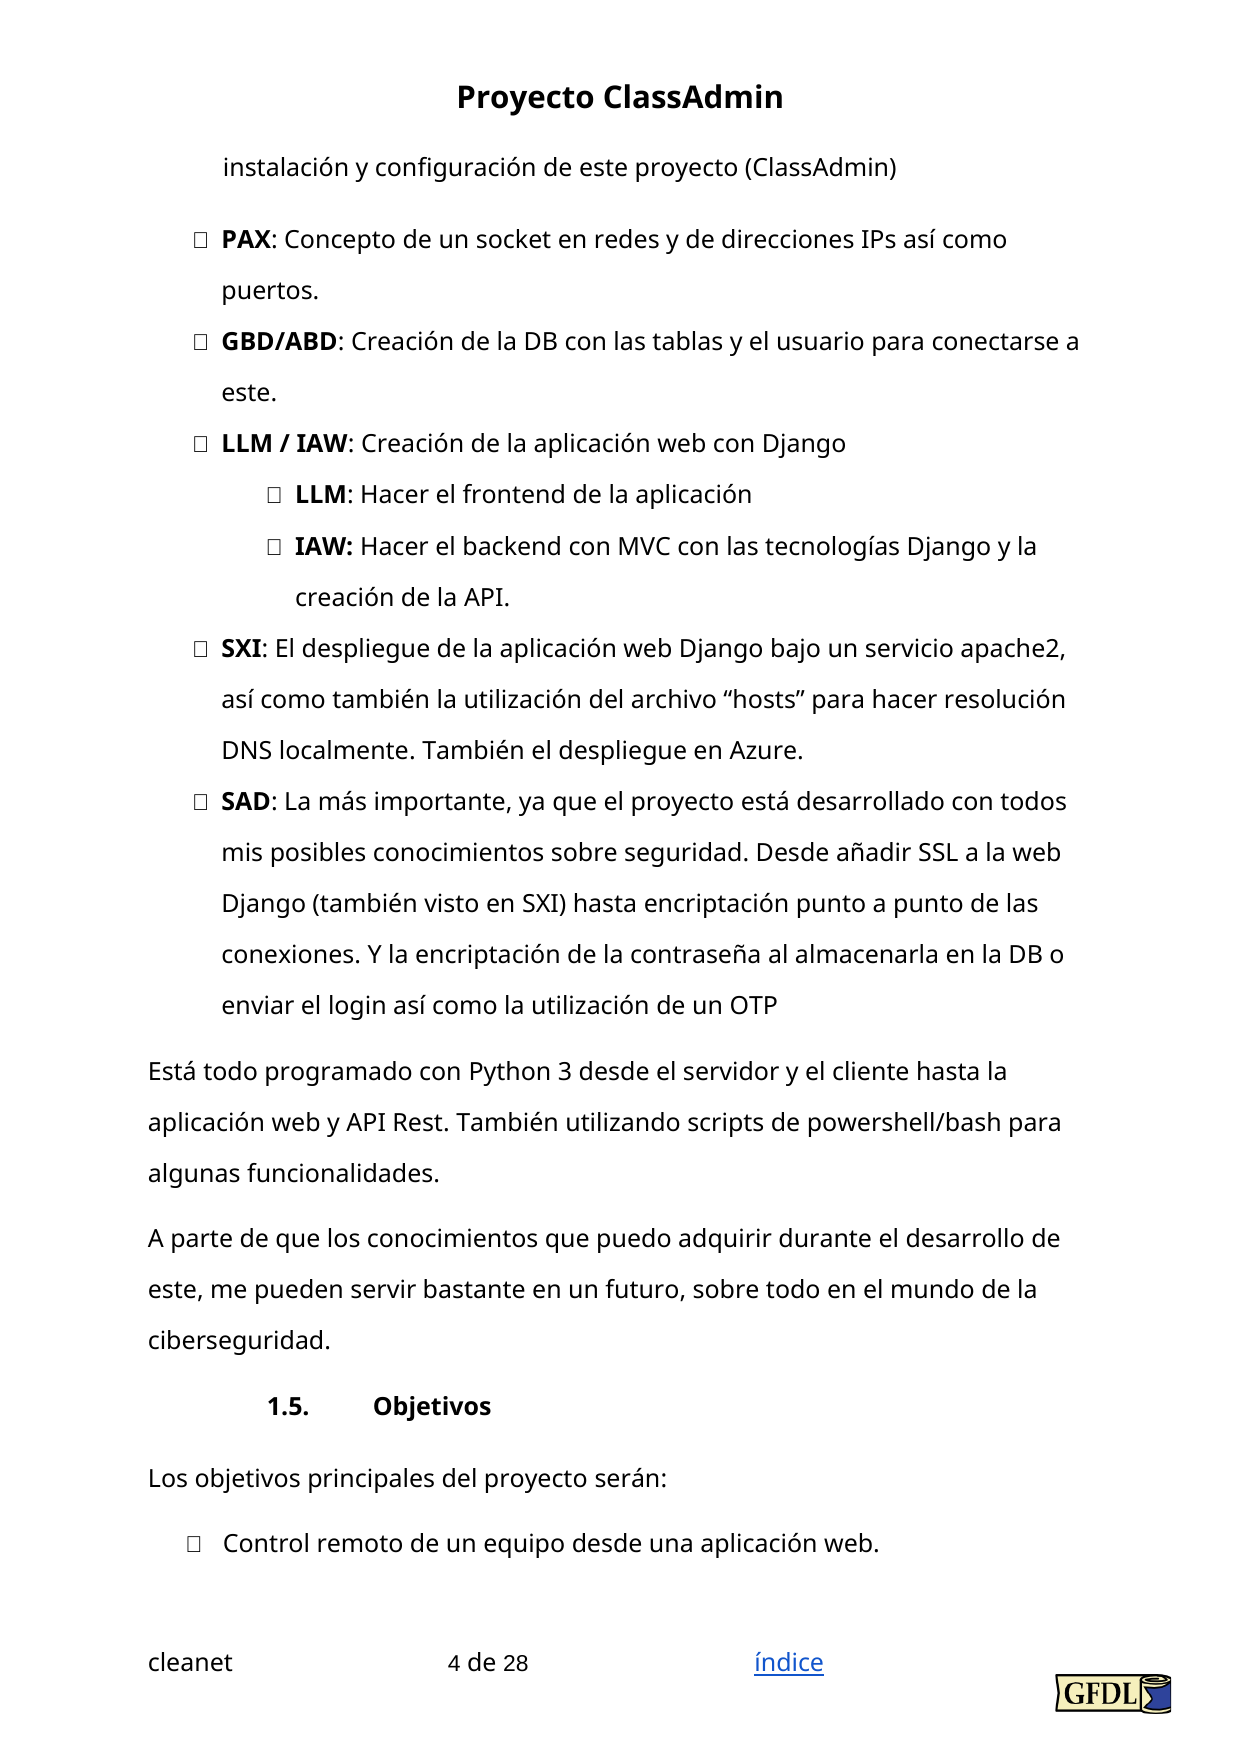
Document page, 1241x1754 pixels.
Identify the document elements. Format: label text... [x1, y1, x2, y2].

list instalación y configuración de este proyecto (ClassAdmin) [185, 150, 1093, 184]
list Objetivos [260, 1388, 1093, 1423]
text Está todo programado con Python 3 desde el servidor y el cliente hasta la aplicación web y API Rest. También utilizando scripts de powershell/bash para algunas funcionalidades. [148, 1053, 1093, 1189]
text Los objetivos principales del proyecto serán: [148, 1460, 1093, 1494]
list GBD/ABD: Creación de la DB con las tablas y el usuario para conectarse a este. [192, 324, 1093, 409]
list LLM: Hacer el frontend de la aplicación [265, 477, 1093, 511]
list IAW: Hacer el backend con MVC con las tecnologías Django y la creación de la API. [265, 528, 1093, 613]
list PAX: Concepto de un socket en redes y de direcciones IPs así como puertos. [192, 222, 1093, 307]
picture [1055, 1674, 1172, 1714]
list LLM / IAW: Creación de la aplicación web con Django [192, 426, 1093, 460]
text A parte de que los conocimientos que puedo adquirir durante el desarrollo de este, me pueden servir bastante en un futuro, sobre todo en el mundo de la ciberseguridad. [148, 1221, 1093, 1357]
list Control remoto de un equipo desde una aplicación web. [185, 1526, 1093, 1560]
list SXI: El despliegue de la aplicación web Django bajo un servicio apache2, así como también la utilización del archivo “hosts” para hacer resolución DNS localmente. También el despliegue en Azure. [192, 630, 1093, 766]
list SAD: La más importante, ya que el proyecto está desarrollado con todos mis posibles conocimientos sobre seguridad. Desde añadir SSL a la web Django (también visto en SXI) hasta encriptación punto a punto de las conexiones. Y la encriptación de la contraseña al almacenarla en la DB o enviar el login así como la utilización de un OTP [192, 783, 1093, 1022]
